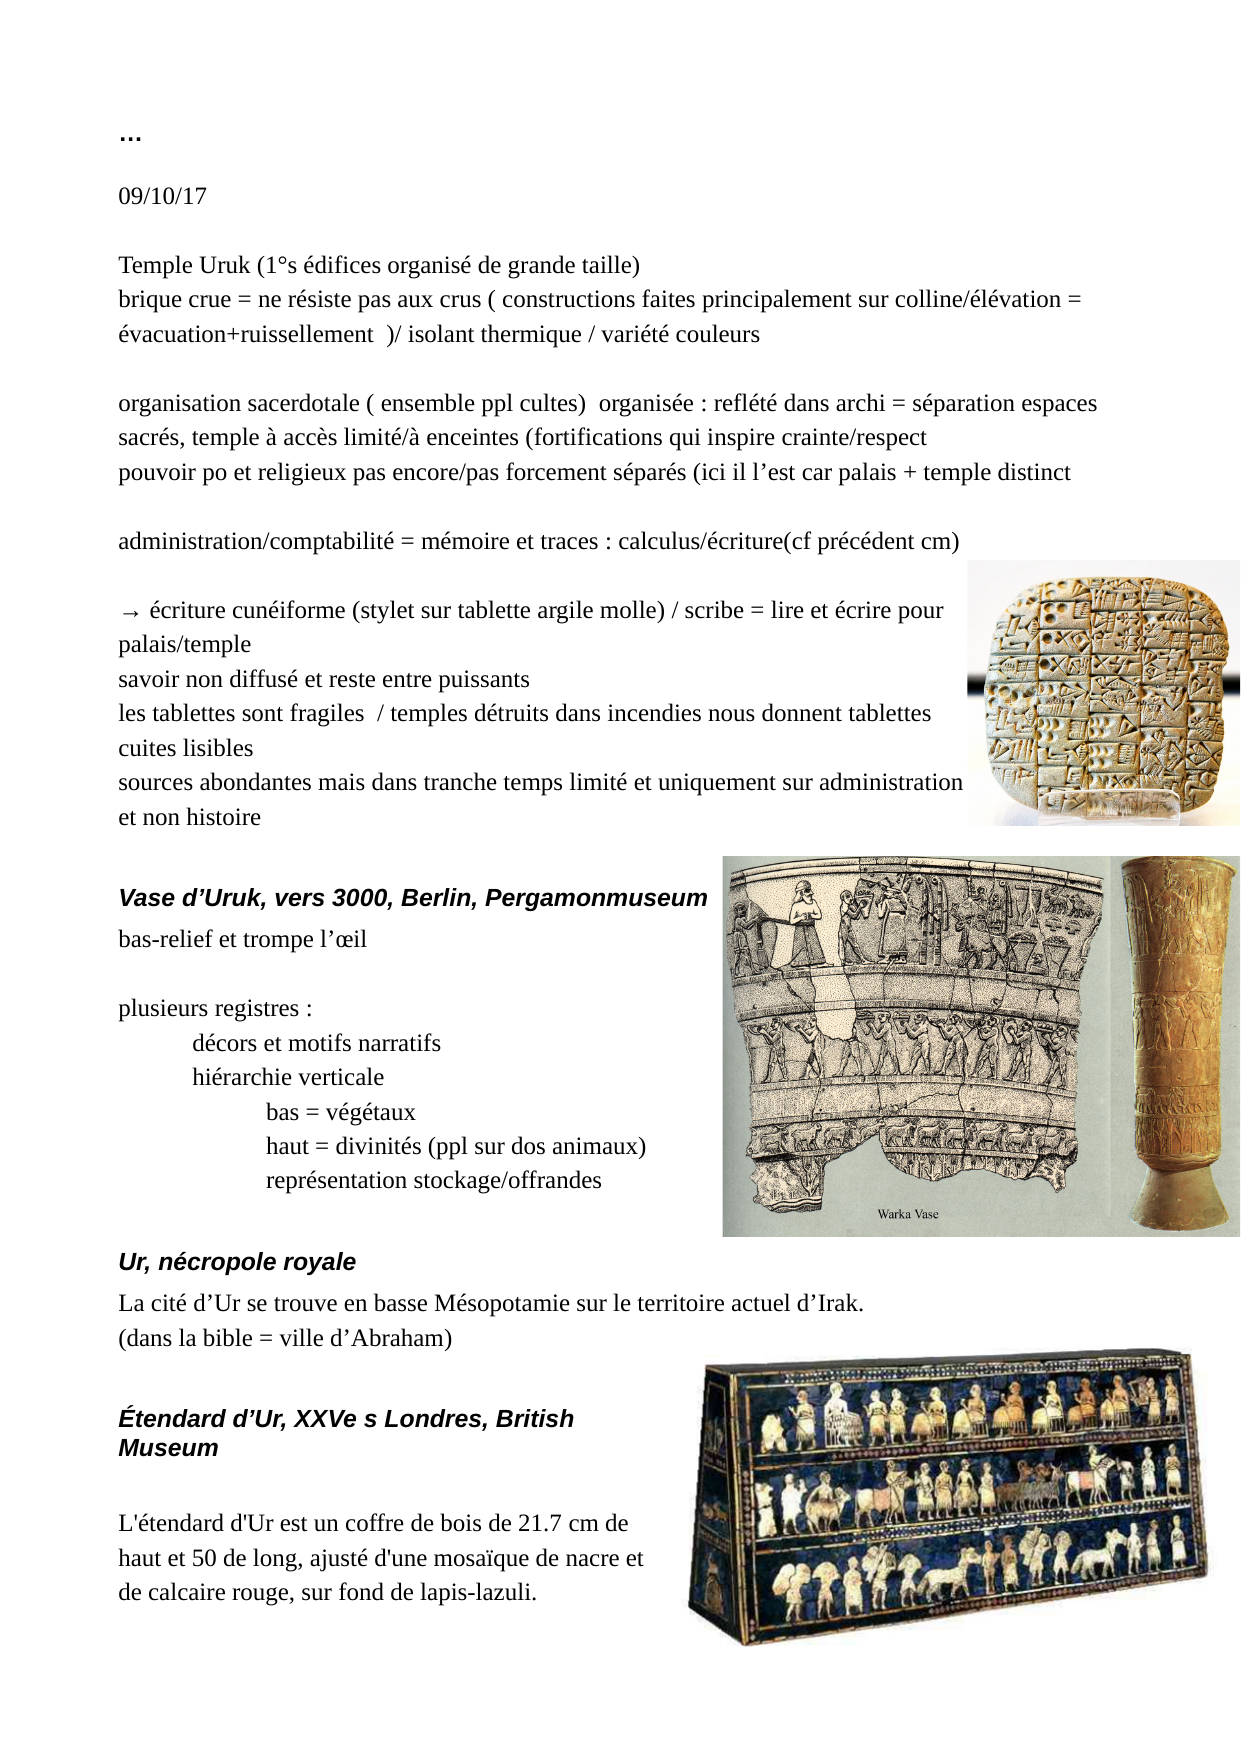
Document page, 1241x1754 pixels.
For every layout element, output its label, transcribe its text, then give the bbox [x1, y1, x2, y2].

text brique crue = ne résiste pas aux crus ( constructions faites principalement sur colline/élévation = évacuation+ruissellement )/ isolant thermique / variété couleurs [118, 284, 1122, 348]
text bas-relief et trompe l’œil [118, 924, 722, 953]
picture [967, 560, 1241, 826]
subtitle Ur, nécropole royale [118, 1247, 1122, 1276]
picture [672, 1345, 1218, 1647]
text bas = végétaux [118, 1097, 722, 1125]
text savoir non diffusé et reste entre puissants [118, 664, 967, 693]
text haut = divinités (ppl sur dos animaux) [118, 1131, 722, 1160]
text décors et motifs narratifs [118, 1028, 722, 1056]
text représentation stockage/offrandes [118, 1166, 722, 1194]
text Temple Uruk (1°s édifices organisé de grande taille) [118, 250, 1122, 279]
text hiérarchie verticale [118, 1062, 722, 1091]
text 09/10/17 [118, 181, 1122, 210]
subtitle Étendard d’Ur, XXVe s Londres, British Museum [118, 1404, 672, 1461]
text La cité d’Ur se trouve en basse Mésopotamie sur le territoire actuel d’Irak. [118, 1288, 1122, 1317]
text organisation sacerdotale ( ensemble ppl cultes) organisée : reflété dans archi = séparation espaces sacrés, temple à accès limité/à enceintes (fortifications qui inspire crainte/respect [118, 388, 1122, 451]
text sources abondantes mais dans tranche temps limité et uniquement sur administration et non histoire [118, 767, 1122, 831]
text les tablettes sont fragiles / temples détruits dans incendies nous donnent tablettes cuites lisibles [118, 698, 967, 762]
text L'étendard d'Ur est un coffre de bois de 21.7 cm de haut et 50 de long, ajusté d'une mosaïque de nacre et de calcaire rouge, sur fond de lapis-lazuli. [118, 1508, 672, 1606]
text pouvoir po et religieux pas encore/pas forcement séparés (ici il l’est car palais + temple distinct [118, 457, 1122, 486]
text administration/comptabilité = mémoire et traces : calculus/écriture(cf précédent cm) [118, 526, 1122, 555]
subtitle Vase d’Uruk, vers 3000, Berlin, Pergamonmuseum [118, 883, 722, 912]
text plusieurs registres : [118, 993, 722, 1022]
subtitle … [118, 118, 1122, 147]
picture [722, 856, 1241, 1237]
text → écriture cunéiforme (stylet sur tablette argile molle) / scribe = lire et écrire pour palais/temple [118, 595, 967, 658]
text (dans la bible = ville d’Abraham) [118, 1323, 1122, 1351]
